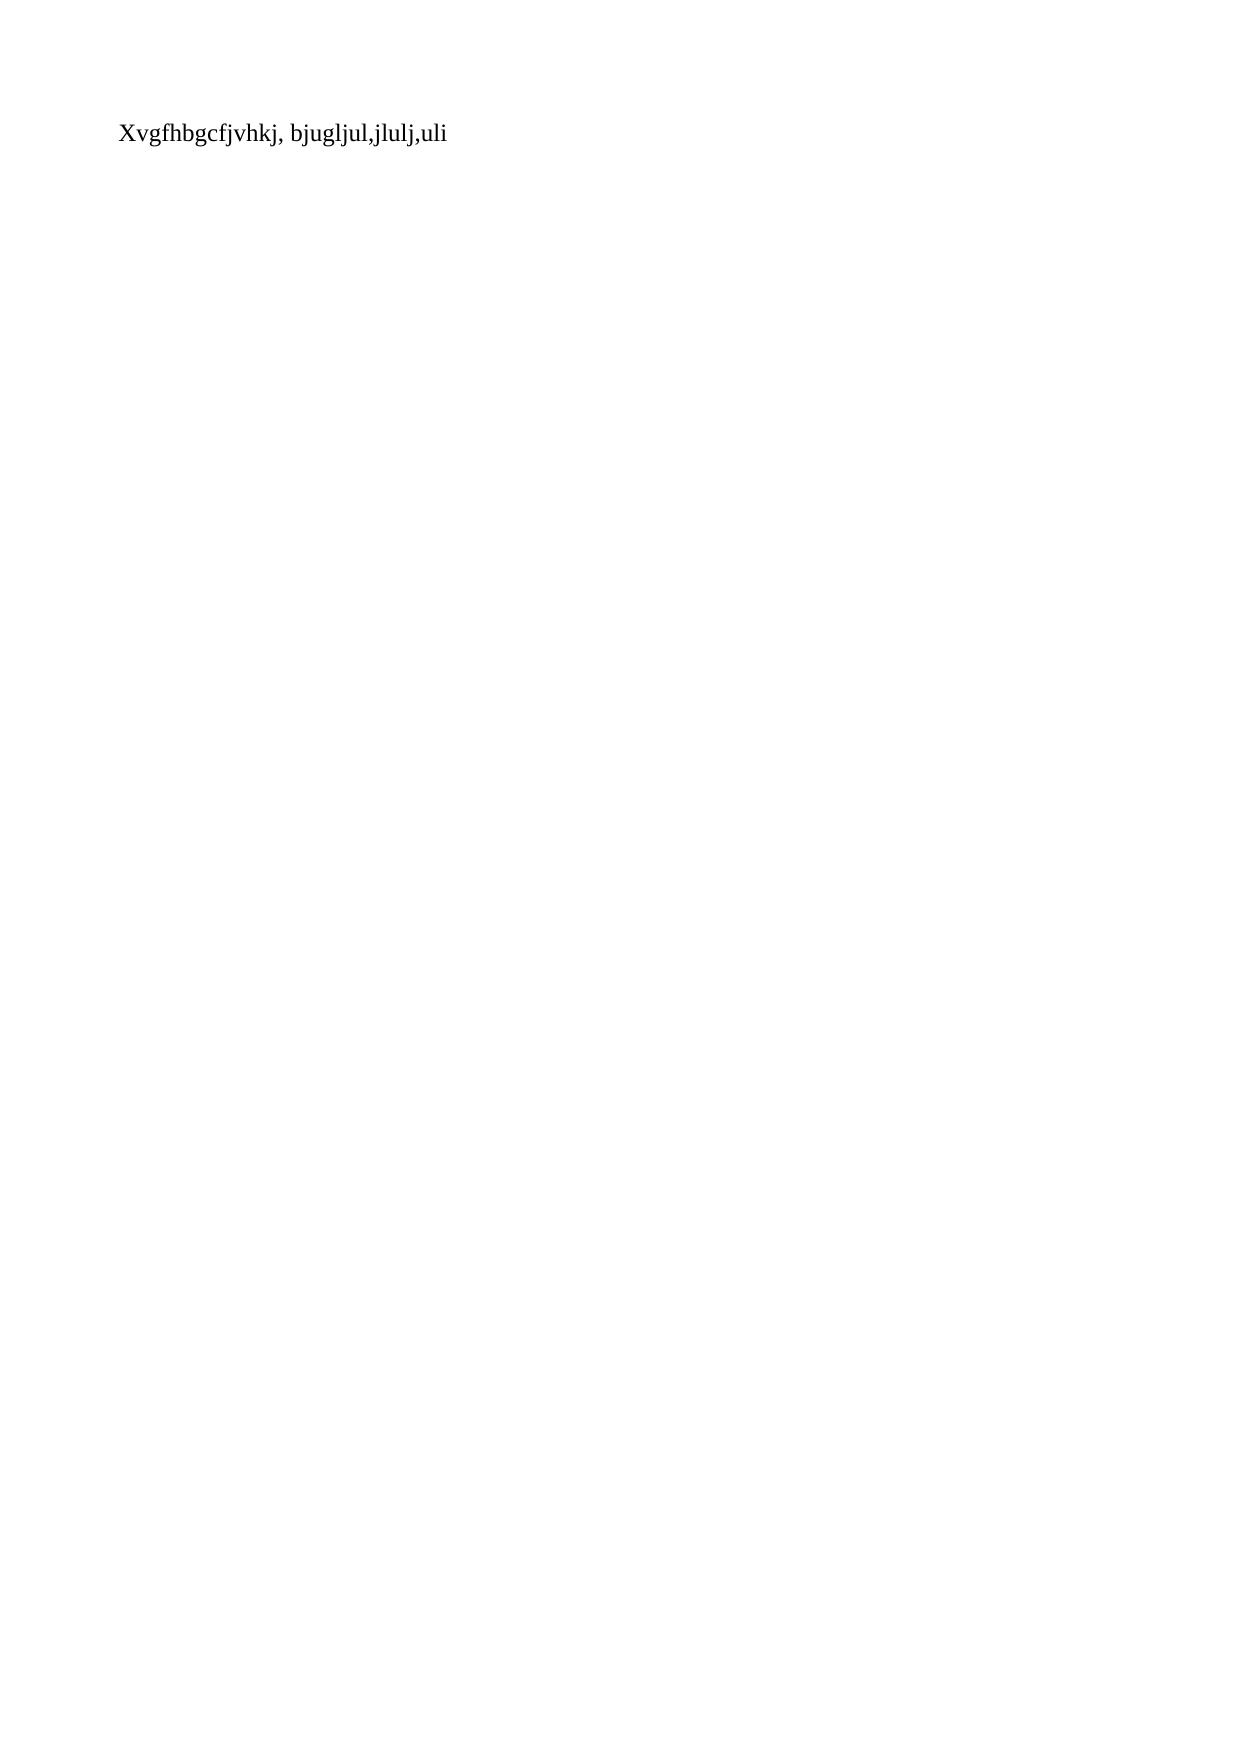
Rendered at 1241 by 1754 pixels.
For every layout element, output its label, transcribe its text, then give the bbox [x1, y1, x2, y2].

text Xvgfhbgcfjvhkj, bjugljul,jlulj,uli [118, 118, 1122, 147]
